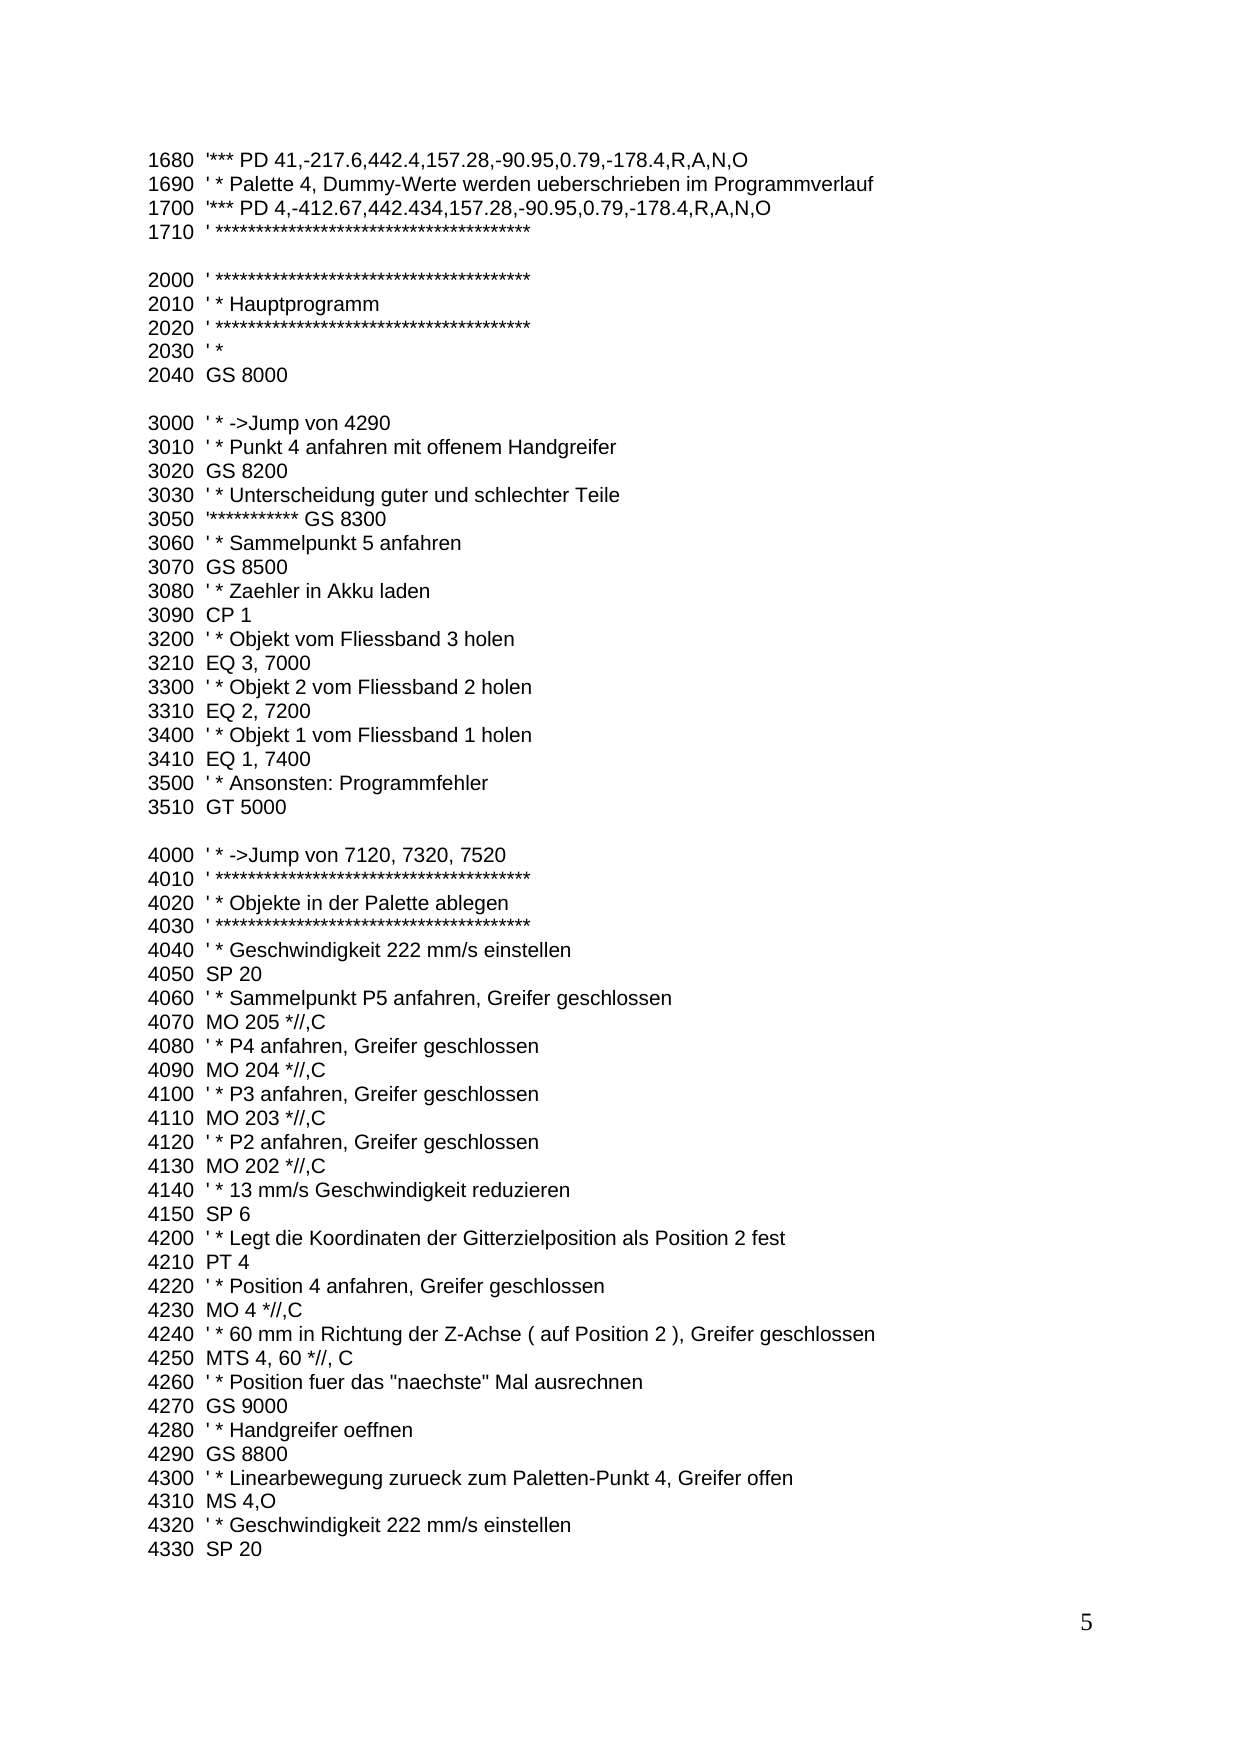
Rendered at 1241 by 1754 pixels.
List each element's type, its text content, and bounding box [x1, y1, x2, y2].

text 4250 MTS 4, 60 *//, C [148, 1346, 1093, 1369]
text 3030 ' * Unterscheidung guter und schlechter Teile [148, 483, 1093, 507]
text 3000 ' * ->Jump von 4290 [148, 411, 1093, 435]
text 4050 SP 20 [148, 962, 1093, 986]
text 4200 ' * Legt die Koordinaten der Gitterzielposition als Position 2 fest [148, 1226, 1093, 1250]
text 4270 GS 9000 [148, 1393, 1093, 1417]
text 4080 ' * P4 anfahren, Greifer geschlossen [148, 1034, 1093, 1058]
text 3080 ' * Zaehler in Akku laden [148, 579, 1093, 603]
text 4290 GS 8800 [148, 1441, 1093, 1465]
text 3010 ' * Punkt 4 anfahren mit offenem Handgreifer [148, 435, 1093, 459]
text 4060 ' * Sammelpunkt P5 anfahren, Greifer geschlossen [148, 986, 1093, 1010]
text 4310 MS 4,O [148, 1489, 1093, 1513]
text 3090 CP 1 [148, 603, 1093, 627]
text 3020 GS 8200 [148, 459, 1093, 483]
text 3210 EQ 3, 7000 [148, 651, 1093, 675]
text 4020 ' * Objekte in der Palette ablegen [148, 890, 1093, 914]
text 1680 '*** PD 41,-217.6,442.4,157.28,-90.95,0.79,-178.4,R,A,N,O [148, 148, 1093, 172]
text 4240 ' * 60 mm in Richtung der Z-Achse ( auf Position 2 ), Greifer geschlossen [148, 1322, 1093, 1346]
text 4130 MO 202 *//,C [148, 1154, 1093, 1178]
text 4100 ' * P3 anfahren, Greifer geschlossen [148, 1082, 1093, 1106]
text 3300 ' * Objekt 2 vom Fliessband 2 holen [148, 675, 1093, 699]
text 1700 '*** PD 4,-412.67,442.434,157.28,-90.95,0.79,-178.4,R,A,N,O [148, 196, 1093, 219]
text 2030 ' * [148, 339, 1093, 363]
text 3200 ' * Objekt vom Fliessband 3 holen [148, 627, 1093, 651]
text 3310 EQ 2, 7200 [148, 699, 1093, 723]
text 3050 '*********** GS 8300 [148, 507, 1093, 531]
text 4210 PT 4 [148, 1250, 1093, 1274]
text 4110 MO 203 *//,C [148, 1106, 1093, 1130]
text 2000 ' *************************************** [148, 267, 1093, 291]
text 4150 SP 6 [148, 1202, 1093, 1226]
text 4230 MO 4 *//,C [148, 1298, 1093, 1322]
text 2040 GS 8000 [148, 363, 1093, 387]
text 4000 ' * ->Jump von 7120, 7320, 7520 [148, 842, 1093, 866]
text 4330 SP 20 [148, 1537, 1093, 1561]
text 1710 ' *************************************** [148, 219, 1093, 243]
text 4120 ' * P2 anfahren, Greifer geschlossen [148, 1130, 1093, 1154]
text 3510 GT 5000 [148, 794, 1093, 818]
text 3070 GS 8500 [148, 555, 1093, 579]
text 3400 ' * Objekt 1 vom Fliessband 1 holen [148, 723, 1093, 747]
text 4040 ' * Geschwindigkeit 222 mm/s einstellen [148, 938, 1093, 962]
text 2020 ' *************************************** [148, 315, 1093, 339]
text 3410 EQ 1, 7400 [148, 747, 1093, 771]
text 4300 ' * Linearbewegung zurueck zum Paletten-Punkt 4, Greifer offen [148, 1465, 1093, 1489]
text 2010 ' * Hauptprogramm [148, 291, 1093, 315]
text 4030 ' *************************************** [148, 914, 1093, 938]
text 3060 ' * Sammelpunkt 5 anfahren [148, 531, 1093, 555]
text 4010 ' *************************************** [148, 866, 1093, 890]
text 4280 ' * Handgreifer oeffnen [148, 1417, 1093, 1441]
text 1690 ' * Palette 4, Dummy-Werte werden ueberschrieben im Programmverlauf [148, 172, 1093, 196]
text 4220 ' * Position 4 anfahren, Greifer geschlossen [148, 1274, 1093, 1298]
text 4090 MO 204 *//,C [148, 1058, 1093, 1082]
text 3500 ' * Ansonsten: Programmfehler [148, 771, 1093, 794]
text 4070 MO 205 *//,C [148, 1010, 1093, 1034]
text 4260 ' * Position fuer das "naechste" Mal ausrechnen [148, 1369, 1093, 1393]
text 4140 ' * 13 mm/s Geschwindigkeit reduzieren [148, 1178, 1093, 1202]
text 4320 ' * Geschwindigkeit 222 mm/s einstellen [148, 1513, 1093, 1537]
